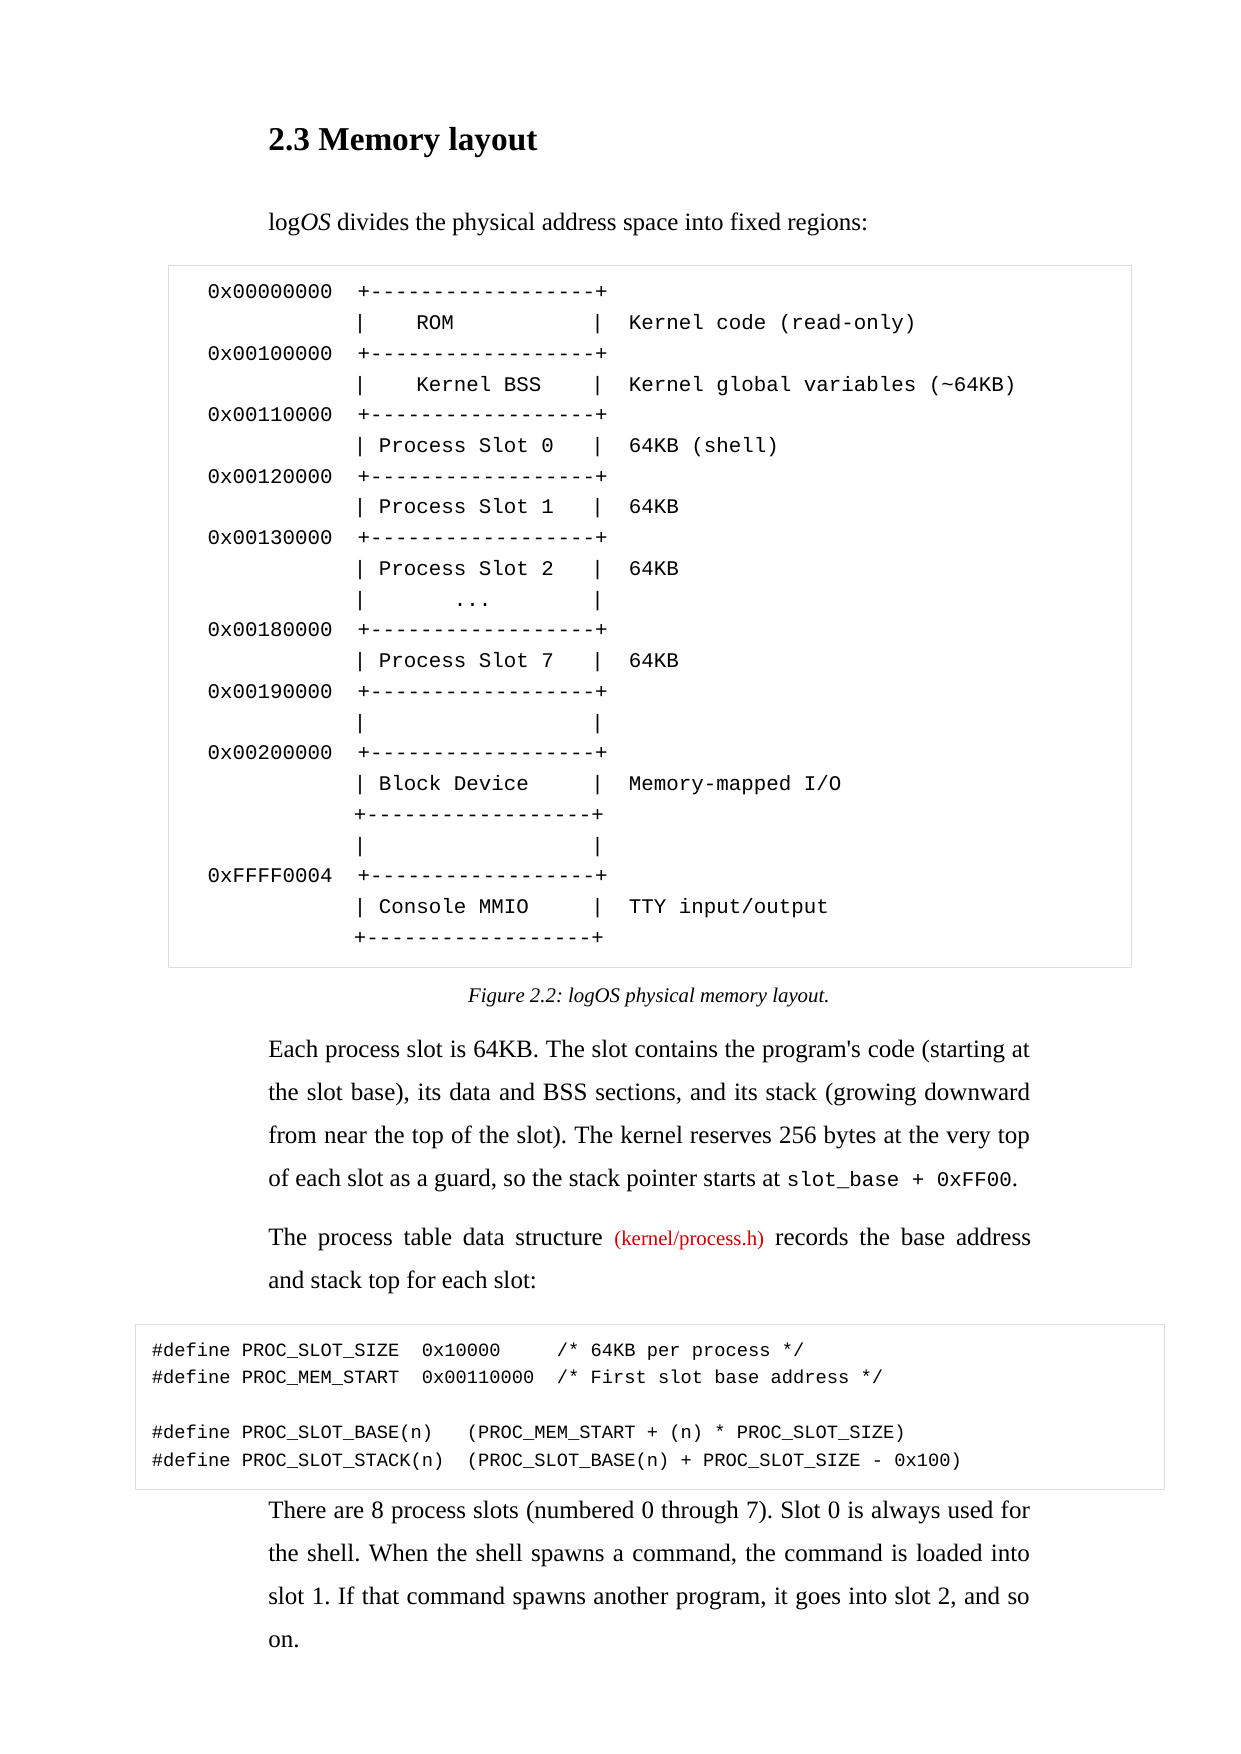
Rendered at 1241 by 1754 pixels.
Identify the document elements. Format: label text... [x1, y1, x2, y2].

text 0x00190000 +------------------+ [169, 664, 1131, 695]
text There are 8 process slots (numbered 0 through 7). Slot 0 is always used for the shell. When the shell spawns a command, the command is loaded into slot 1. If that command spawns another program, it goes into slot 2, and so on. [268, 1495, 1031, 1653]
text #define PROC_MEM_START 0x00110000 /* First slot base address */ [136, 1351, 1164, 1389]
text 0x00130000 +------------------+ [169, 511, 1131, 541]
text | ROM | Kernel code (read-only) [169, 295, 1131, 326]
text #define PROC_SLOT_SIZE 0x10000 /* 64KB per process */ [136, 1325, 1164, 1351]
text #define PROC_SLOT_STACK(n) (PROC_SLOT_BASE(n) + PROC_SLOT_SIZE - 0x100) [136, 1434, 1164, 1489]
text +------------------+ [169, 787, 1131, 818]
text The process table data structure (kernel/process.h) records the base address and stack top for each slot: [268, 1222, 1031, 1294]
text 0x00000000 +------------------+ [169, 266, 1131, 295]
text Each process slot is 64KB. The slot contains the program's code (starting at the slot base), its data and BSS sections, and its stack (growing downward from near the top of the slot). The kernel reserves 256 bytes at the very top of each slot as a guard, so the stack pointer starts at slot_base + 0xFF00. [268, 1034, 1031, 1193]
text | | [169, 695, 1131, 726]
subtitle 2.3 Memory layout [268, 119, 1031, 157]
text | Process Slot 0 | 64KB (shell) [169, 418, 1131, 449]
text | | [169, 818, 1131, 848]
text 0x00100000 +------------------+ [169, 326, 1131, 357]
text | Process Slot 1 | 64KB [169, 480, 1131, 511]
text | Console MMIO | TTY input/output [169, 879, 1131, 910]
text | Process Slot 7 | 64KB [169, 633, 1131, 664]
text | Block Device | Memory-mapped I/O [169, 756, 1131, 787]
text 0x00200000 +------------------+ [169, 726, 1131, 756]
text 0xFFFF0004 +------------------+ [169, 848, 1131, 879]
text #define PROC_SLOT_BASE(n) (PROC_MEM_START + (n) * PROC_SLOT_SIZE) [136, 1406, 1164, 1434]
text logOS divides the physical address space into fixed regions: [268, 207, 1031, 235]
text 0x00120000 +------------------+ [169, 449, 1131, 480]
text Figure 2.2: logOS physical memory layout. [151, 983, 1148, 1007]
text | Kernel BSS | Kernel global variables (~64KB) [169, 357, 1131, 388]
text 0x00180000 +------------------+ [169, 603, 1131, 633]
text | ... | [169, 572, 1131, 603]
text +------------------+ [169, 910, 1131, 967]
text 0x00110000 +------------------+ [169, 388, 1131, 418]
text | Process Slot 2 | 64KB [169, 541, 1131, 572]
